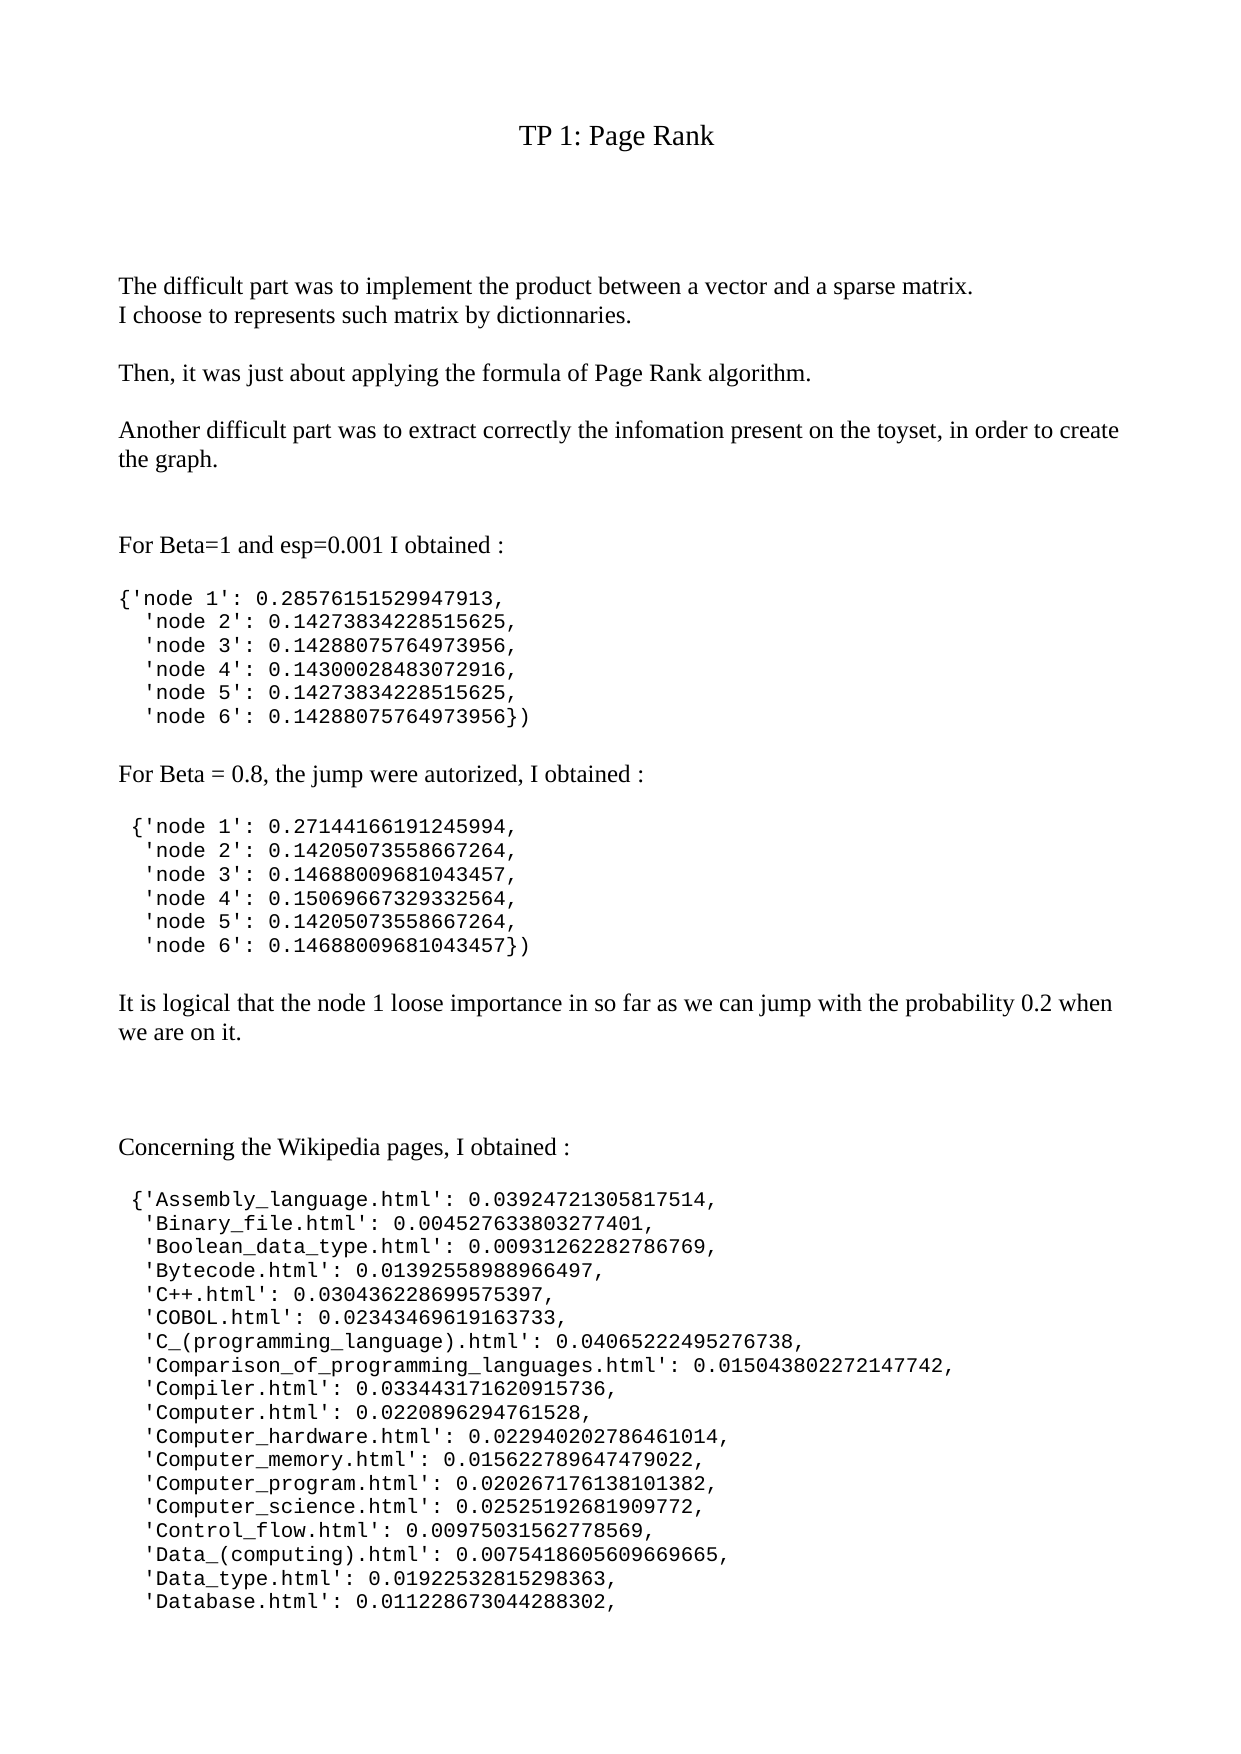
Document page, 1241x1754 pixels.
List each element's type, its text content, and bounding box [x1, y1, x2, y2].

text 'Compiler.html': 0.033443171620915736, [118, 1378, 1122, 1402]
text 'C_(programming_language).html': 0.04065222495276738, [118, 1331, 1122, 1355]
text 'Data_(computing).html': 0.0075418605609669665, [118, 1544, 1122, 1567]
text 'Computer_memory.html': 0.015622789647479022, [118, 1449, 1122, 1473]
text For Beta = 0.8, the jump were autorized, I obtained : [118, 759, 1122, 788]
text 'C++.html': 0.030436228699575397, [118, 1284, 1122, 1307]
text 'COBOL.html': 0.02343469619163733, [118, 1307, 1122, 1331]
text 'Database.html': 0.011228673044288302, [118, 1591, 1122, 1615]
text The difficult part was to implement the product between a vector and a sparse matrix. [118, 271, 1122, 300]
text {'node 1': 0.28576151529947913, [118, 588, 1122, 611]
text {'node 1': 0.27144166191245994, [118, 817, 1122, 840]
text 'node 5': 0.14273834228515625, [118, 682, 1122, 706]
text 'node 5': 0.14205073558667264, [118, 911, 1122, 935]
text 'Computer_hardware.html': 0.022940202786461014, [118, 1426, 1122, 1449]
text 'node 3': 0.14288075764973956, [118, 635, 1122, 659]
text 'Boolean_data_type.html': 0.00931262282786769, [118, 1236, 1122, 1260]
text 'node 4': 0.14300028483072916, [118, 659, 1122, 682]
text I choose to represents such matrix by dictionnaries. [118, 300, 1122, 329]
text 'Computer_program.html': 0.020267176138101382, [118, 1473, 1122, 1497]
text Concerning the Wikipedia pages, I obtained : [118, 1132, 1122, 1160]
text Then, it was just about applying the formula of Page Rank algorithm. [118, 358, 1122, 386]
text 'node 3': 0.14688009681043457, [118, 864, 1122, 887]
text 'node 2': 0.14273834228515625, [118, 611, 1122, 635]
text 'Computer_science.html': 0.02525192681909772, [118, 1497, 1122, 1520]
text 'node 6': 0.14688009681043457}) [118, 935, 1122, 958]
text It is logical that the node 1 loose importance in so far as we can jump with the probability 0.2 when we are on it. [118, 988, 1122, 1045]
text 'Data_type.html': 0.01922532815298363, [118, 1567, 1122, 1591]
text 'Binary_file.html': 0.004527633803277401, [118, 1213, 1122, 1236]
text 'Computer.html': 0.0220896294761528, [118, 1402, 1122, 1426]
text 'node 6': 0.14288075764973956}) [118, 706, 1122, 729]
text 'node 4': 0.15069667329332564, [118, 887, 1122, 911]
text Another difficult part was to extract correctly the infomation present on the toyset, in order to create the graph. [118, 415, 1122, 473]
text 'Comparison_of_programming_languages.html': 0.015043802272147742, [118, 1355, 1122, 1378]
text 'Control_flow.html': 0.00975031562778569, [118, 1520, 1122, 1544]
text For Beta=1 and esp=0.001 I obtained : [118, 530, 1122, 559]
text 'node 2': 0.14205073558667264, [118, 840, 1122, 864]
text {'Assembly_language.html': 0.03924721305817514, [118, 1189, 1122, 1213]
text TP 1: Page Rank [118, 118, 1122, 152]
text 'Bytecode.html': 0.01392558988966497, [118, 1260, 1122, 1284]
